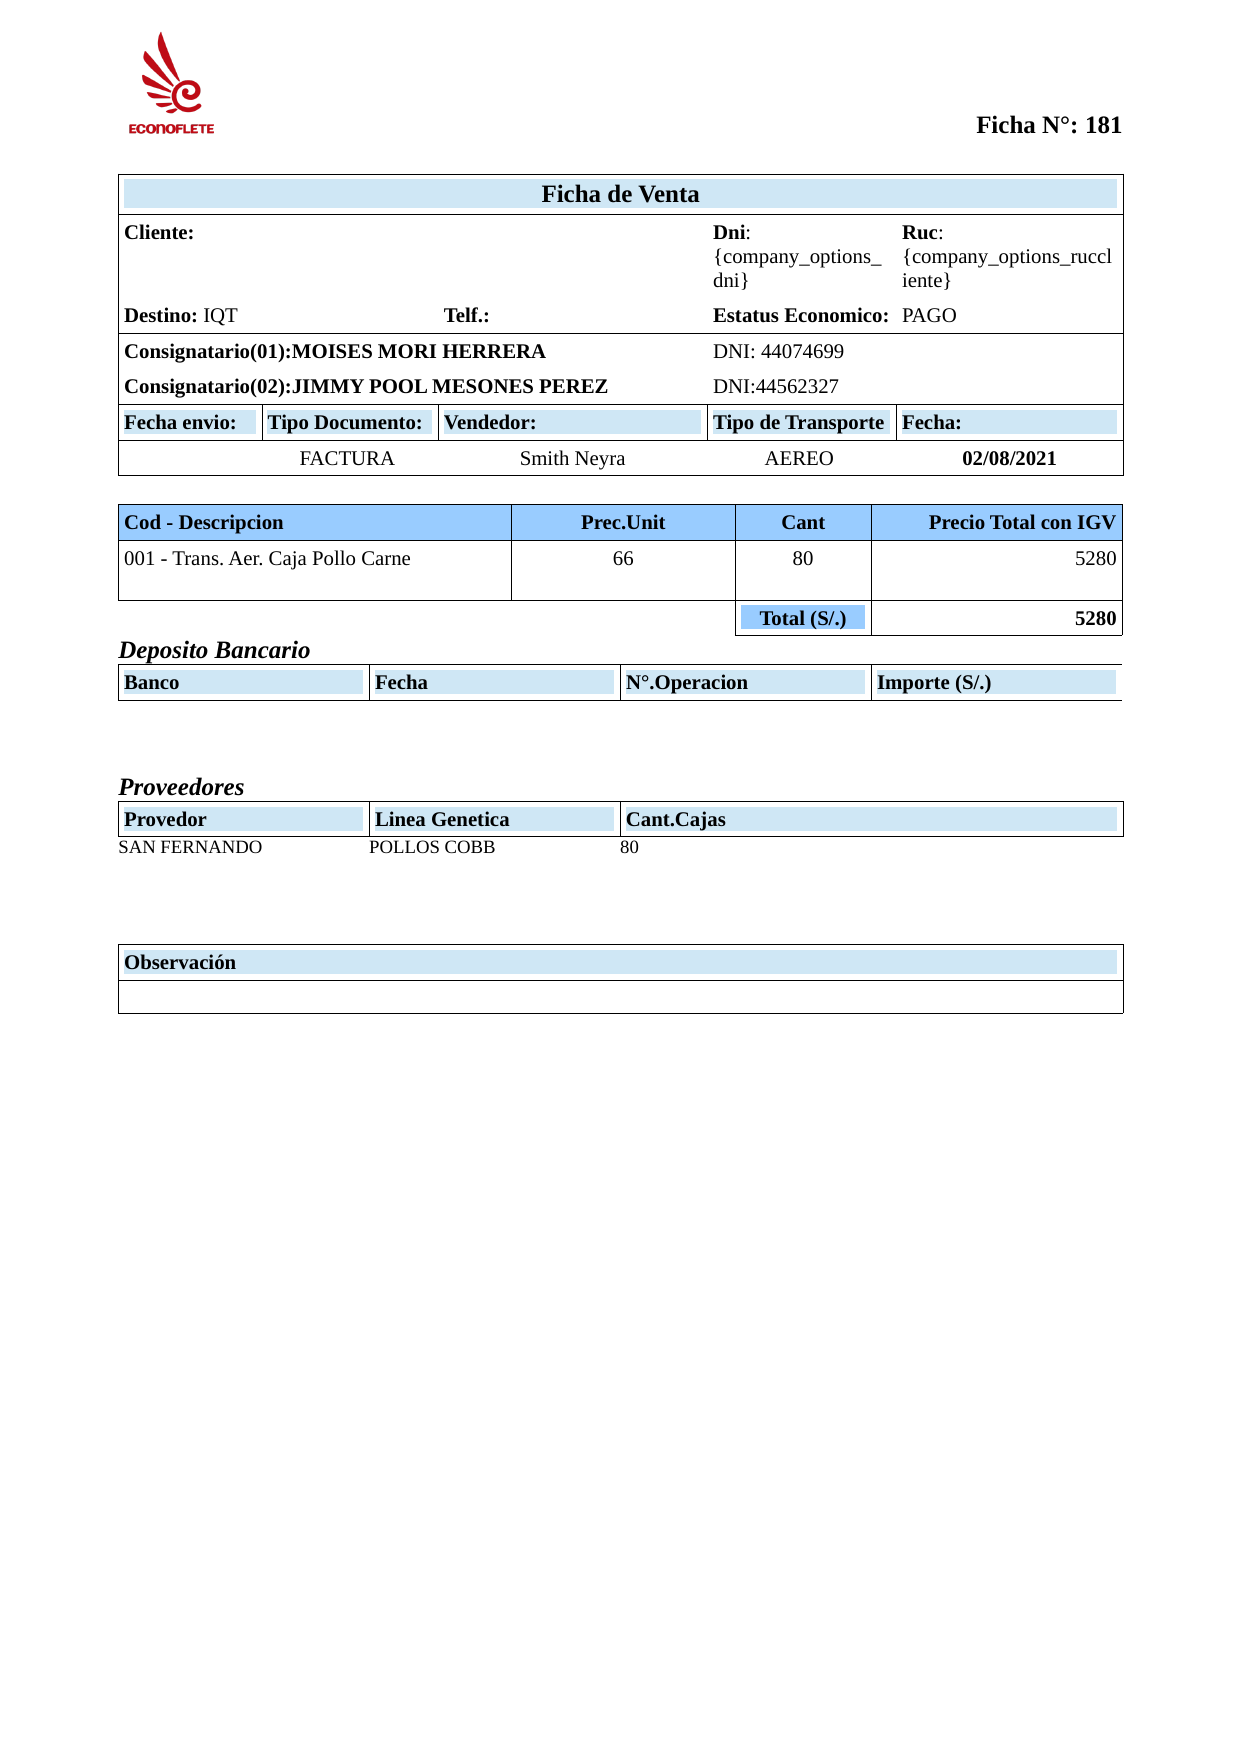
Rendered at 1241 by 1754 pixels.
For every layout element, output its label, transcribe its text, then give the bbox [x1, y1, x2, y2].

table_cell [119, 441, 262, 475]
table_cell Tipo de Transporte [708, 405, 896, 440]
table_header Provedor [119, 802, 369, 836]
table_cell DNI: 44074699 [707, 334, 1123, 369]
table_cell [118, 923, 369, 944]
table_cell [369, 748, 620, 772]
table_cell [369, 901, 620, 923]
table_cell [118, 858, 369, 879]
table_cell Destino: IQT [119, 298, 438, 333]
table_cell [118, 880, 369, 901]
table_header Cant.Cajas [621, 802, 1123, 836]
table_cell [620, 748, 871, 772]
table_cell PAGO [896, 298, 1123, 333]
table_header Fecha [370, 665, 620, 700]
table_cell [620, 858, 1123, 879]
table_cell [369, 880, 620, 901]
table_cell [119, 981, 1123, 1013]
table_cell [369, 701, 620, 724]
table_cell SAN FERNANDO [118, 837, 369, 858]
table_cell [871, 748, 1122, 772]
table_cell [620, 701, 871, 724]
table_cell Cliente: [119, 215, 707, 297]
table_cell [369, 923, 620, 944]
table_header Linea Genetica [370, 802, 620, 836]
table_cell [511, 601, 735, 635]
table_cell Dni:{company_options_dni} [707, 215, 896, 297]
table_cell Estatus Economico: [707, 298, 896, 333]
table_cell POLLOS COBB [369, 837, 620, 858]
table_header Cant [736, 505, 871, 540]
table_cell 5280 [872, 601, 1122, 635]
table_cell 5280 [872, 541, 1122, 599]
table_cell FACTURA [262, 441, 438, 475]
table_cell [369, 724, 620, 748]
table_cell 80 [736, 541, 871, 599]
table_header Importe (S/.) [872, 665, 1122, 700]
table_cell Total (S/.) [736, 601, 871, 635]
table_cell 02/08/2021 [896, 441, 1123, 475]
table_header Banco [119, 665, 369, 700]
table_cell [620, 880, 1123, 901]
picture [118, 31, 225, 134]
table_cell DNI:44562327 [707, 369, 1123, 404]
table_cell Tipo Documento: [263, 405, 438, 440]
table_cell [620, 724, 871, 748]
table_header Prec.Unit [512, 505, 735, 540]
table_cell [118, 724, 369, 748]
table_cell Consignatario(01):MOISES MORI HERRERA [119, 334, 707, 369]
table_cell Telf.: [438, 298, 707, 333]
table_cell Fecha envio: [119, 405, 262, 440]
table_cell [118, 901, 369, 923]
table_cell AEREO [707, 441, 896, 475]
table_header N°.Operacion [621, 665, 871, 700]
table_cell Fecha: [897, 405, 1123, 440]
table_cell Smith Neyra [438, 441, 707, 475]
table_cell [620, 901, 1123, 923]
table_cell 001 - Trans. Aer. Caja Pollo Carne [119, 541, 511, 599]
table_cell [369, 858, 620, 879]
table_cell [118, 601, 511, 635]
table_header Cod - Descripcion [119, 505, 511, 540]
table_cell [871, 724, 1122, 748]
table_cell Consignatario(02):JIMMY POOL MESONES PEREZ [119, 369, 707, 404]
table_cell [118, 701, 369, 724]
table_cell [118, 748, 369, 772]
table_header Ficha de Venta [119, 175, 1123, 214]
table_cell 66 [512, 541, 735, 599]
table_cell [620, 923, 1123, 944]
text Proveedores [118, 772, 1122, 801]
table_cell Ruc:{company_options_ruccliente} [896, 215, 1123, 297]
text Deposito Bancario [118, 635, 1122, 664]
table_cell [871, 701, 1122, 724]
table_cell Vendedor: [439, 405, 707, 440]
table_header Precio Total con IGV [872, 505, 1122, 540]
table_header Observación [119, 945, 1123, 980]
table_cell 80 [620, 837, 1123, 858]
